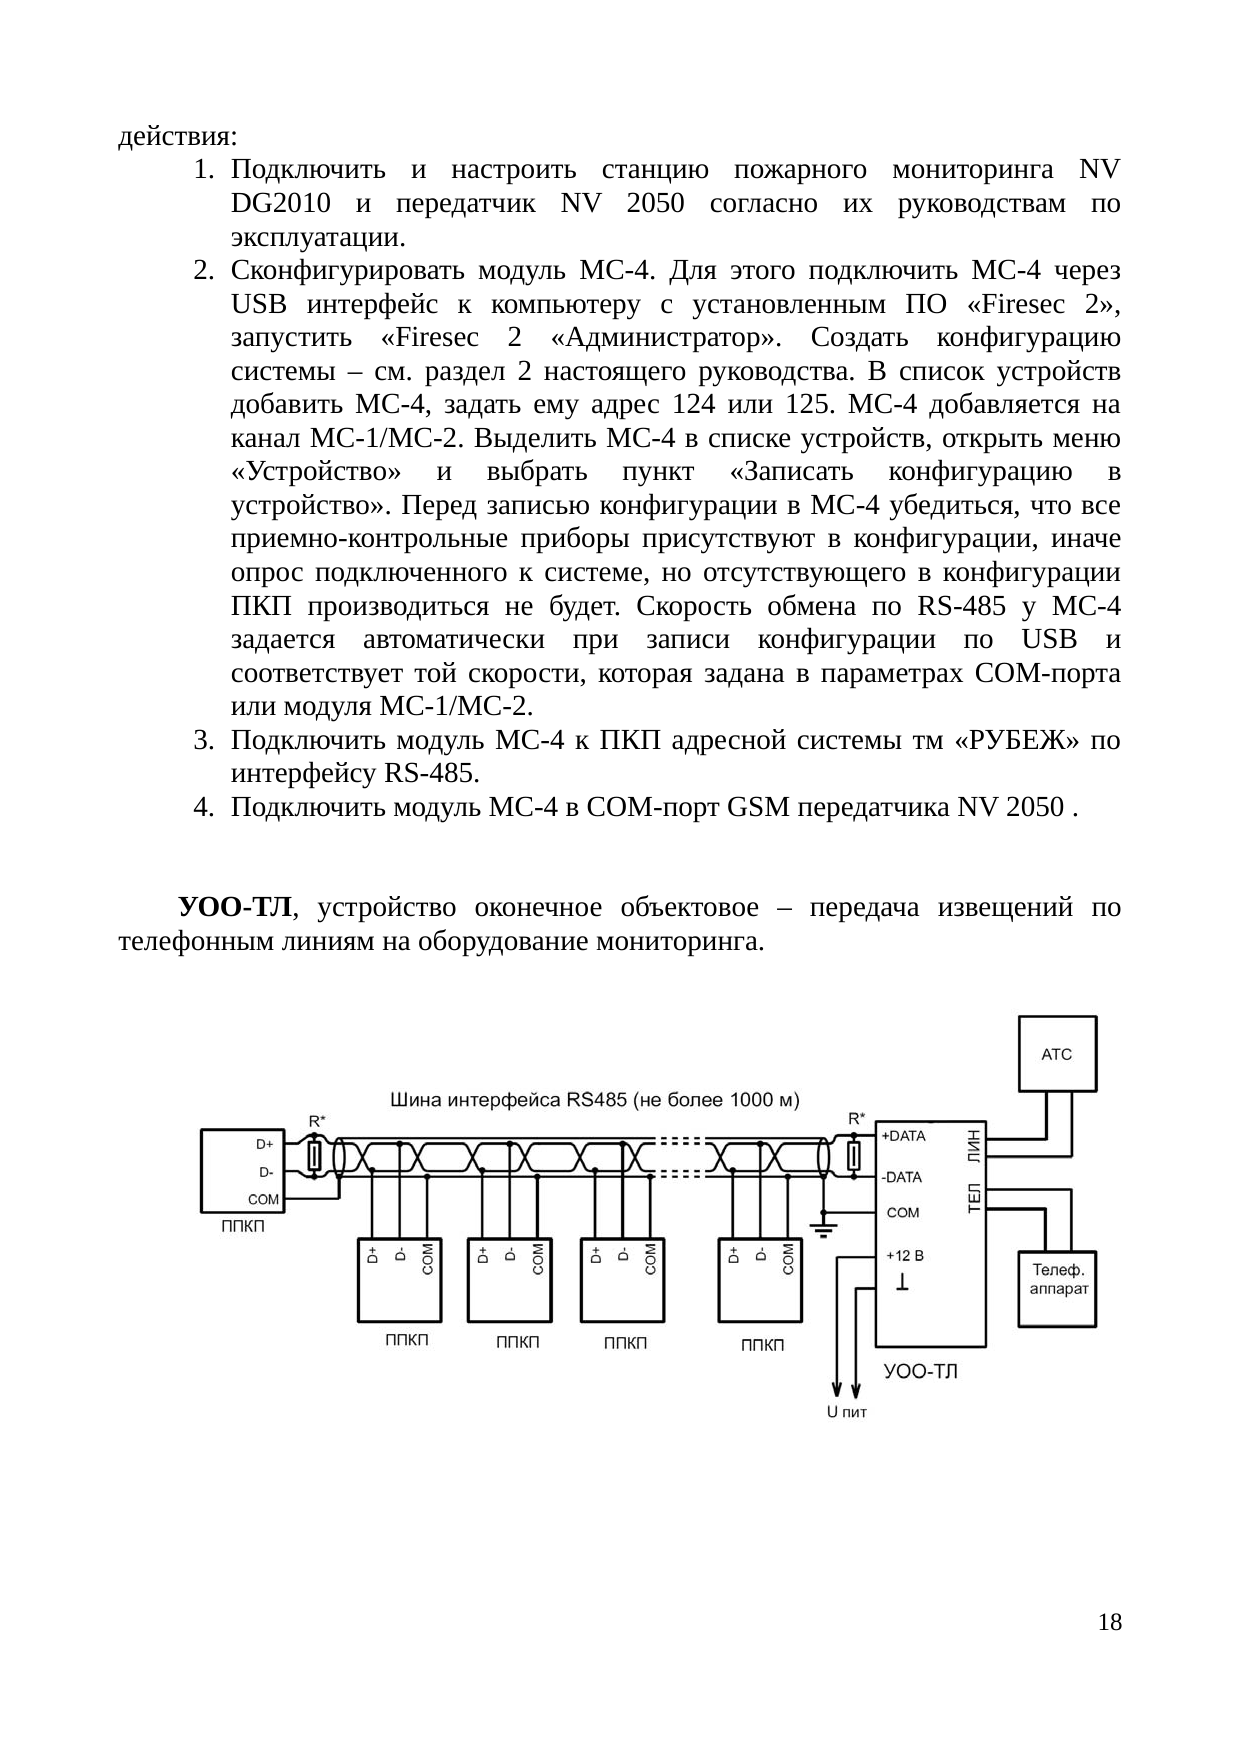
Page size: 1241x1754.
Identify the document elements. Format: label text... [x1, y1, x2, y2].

list Сконфигурировать модуль МС-4. Для этого подключить МС-4 через USB интерфейс к компьютеру с установленным ПО «Firesec 2», запустить «Firesec 2 «Администратор». Создать конфигурацию системы – см. раздел 2 настоящего руководства. В список устройств добавить МС-4, задать ему адрес 124 или 125. МС-4 добавляется на канал МС-1/МС-2. Выделить МС-4 в списке устройств, открыть меню «Устройство» и выбрать пункт «Записать конфигурацию в устройство». Перед записью конфигурации в МС-4 убедиться, что все приемно-контрольные приборы присутствуют в конфигурации, иначе опрос подключенного к системе, но отсутствующего в конфигурации ПКП производиться не будет. Скорость обмена по RS-485 у МС-4 задается автоматически при записи конфигурации по USB и соответствует той скорости, которая задана в параметрах СОМ-порта или модуля МС-1/МС-2. [193, 252, 1122, 722]
list Подключить модуль МС-4 в COM-порт GSM передатчика NV 2050 . [193, 789, 1122, 822]
picture [187, 1008, 1108, 1423]
text УОО-ТЛ, устройство оконечное объектовое – передача извещений по телефонным линиям на оборудование мониторинга. [118, 889, 1122, 957]
text действия: [118, 118, 1122, 152]
list Подключить и настроить станцию пожарного мониторинга NV DG2010 и передатчик NV 2050 согласно их руководствам по эксплуатации. [193, 152, 1122, 252]
list Подключить модуль МС-4 к ПКП адресной системы тм «РУБЕЖ» по интерфейсу RS-485. [193, 722, 1122, 789]
